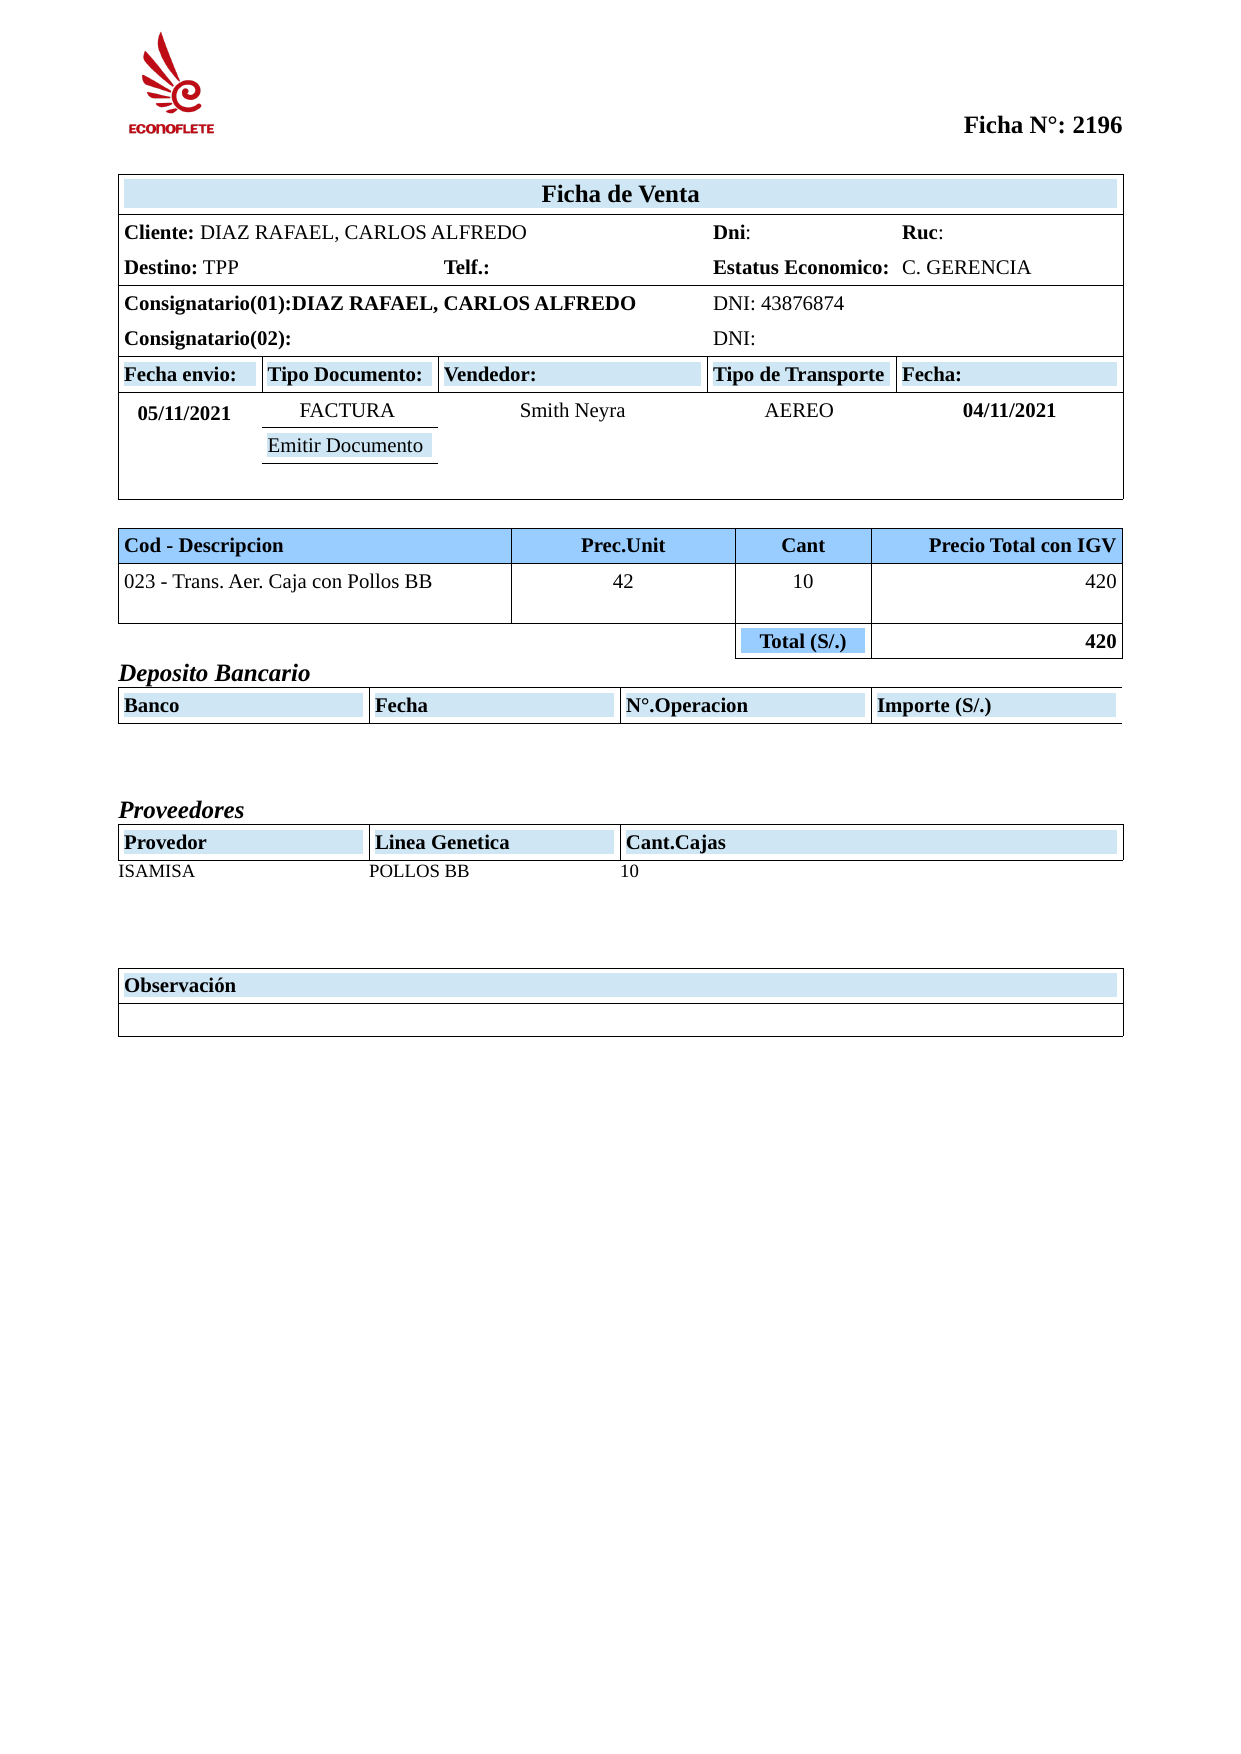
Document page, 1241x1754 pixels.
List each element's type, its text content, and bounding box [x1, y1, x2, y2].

table_cell Emitir Documento [262, 428, 438, 463]
table_cell 420 [872, 624, 1122, 658]
table_header Observación [119, 969, 1123, 1003]
table_cell Consignatario(02): [119, 321, 707, 356]
table_header Banco [119, 688, 369, 723]
table_cell [369, 903, 620, 924]
table_cell [118, 881, 369, 903]
table_cell Fecha: [897, 357, 1123, 392]
table_cell [871, 724, 1122, 747]
table_cell [369, 946, 620, 967]
table_header Provedor [119, 825, 369, 859]
table_cell Cliente: DIAZ RAFAEL, CARLOS ALFREDO [119, 215, 707, 249]
table_cell [871, 747, 1122, 771]
table_cell [620, 724, 871, 747]
table_cell Fecha envio: [119, 357, 262, 392]
picture [118, 31, 225, 134]
table_cell [119, 1004, 1123, 1036]
table_cell [620, 924, 1123, 946]
table_cell 04/11/2021 [896, 393, 1123, 498]
table_cell [118, 903, 369, 924]
table_cell [620, 771, 871, 795]
table_cell Tipo Documento: [263, 357, 438, 392]
table_cell [620, 747, 871, 771]
table_cell 05/11/2021 [119, 393, 262, 498]
table_cell [620, 946, 1123, 967]
table_cell POLLOS BB [369, 861, 620, 881]
table_header Importe (S/.) [872, 688, 1122, 723]
table_cell 10 [620, 861, 1123, 881]
table_header Cant [736, 529, 871, 563]
table_cell ISAMISA [118, 861, 369, 881]
table_header Ficha de Venta [119, 175, 1123, 214]
table_cell [369, 924, 620, 946]
table_cell AEREO [707, 393, 896, 498]
table_cell [118, 946, 369, 967]
table_cell [118, 924, 369, 946]
table_cell Dni: [707, 215, 896, 249]
table_cell Telf.: [438, 249, 707, 285]
table_cell [262, 464, 438, 498]
table_cell [369, 881, 620, 903]
table_cell [620, 881, 1123, 903]
table_header Cod - Descripcion [119, 529, 511, 563]
table_cell DNI: 43876874 [707, 286, 1123, 321]
table_cell Total (S/.) [736, 624, 871, 658]
table_cell Smith Neyra [438, 393, 707, 498]
table_cell [369, 724, 620, 747]
table_cell FACTURA [262, 393, 438, 427]
table_cell C. GERENCIA [896, 249, 1123, 285]
table_cell 420 [872, 564, 1122, 623]
table_cell [118, 771, 369, 795]
table_cell [369, 747, 620, 771]
table_header Linea Genetica [370, 825, 620, 859]
table_header N°.Operacion [621, 688, 871, 723]
table_cell [369, 771, 620, 795]
table_cell Destino: TPP [119, 249, 438, 285]
table_cell Estatus Economico: [707, 249, 896, 285]
table_cell [871, 771, 1122, 795]
table_cell Tipo de Transporte [708, 357, 896, 392]
table_header Prec.Unit [512, 529, 735, 563]
table_cell [118, 724, 369, 747]
table_cell [620, 903, 1123, 924]
text Deposito Bancario [118, 658, 1122, 687]
table_cell [511, 624, 735, 658]
table_header Fecha [370, 688, 620, 723]
table_cell Ruc: [896, 215, 1123, 249]
table_cell Consignatario(01):DIAZ RAFAEL, CARLOS ALFREDO [119, 286, 707, 321]
table_header Precio Total con IGV [872, 529, 1122, 563]
table_header Cant.Cajas [621, 825, 1123, 859]
table_cell 42 [512, 564, 735, 623]
table_cell Vendedor: [439, 357, 707, 392]
table_cell [118, 624, 511, 658]
table_cell [118, 747, 369, 771]
table_cell 10 [736, 564, 871, 623]
table_cell 023 - Trans. Aer. Caja con Pollos BB [119, 564, 511, 623]
text Proveedores [118, 795, 1122, 824]
table_cell DNI: [707, 321, 1123, 356]
